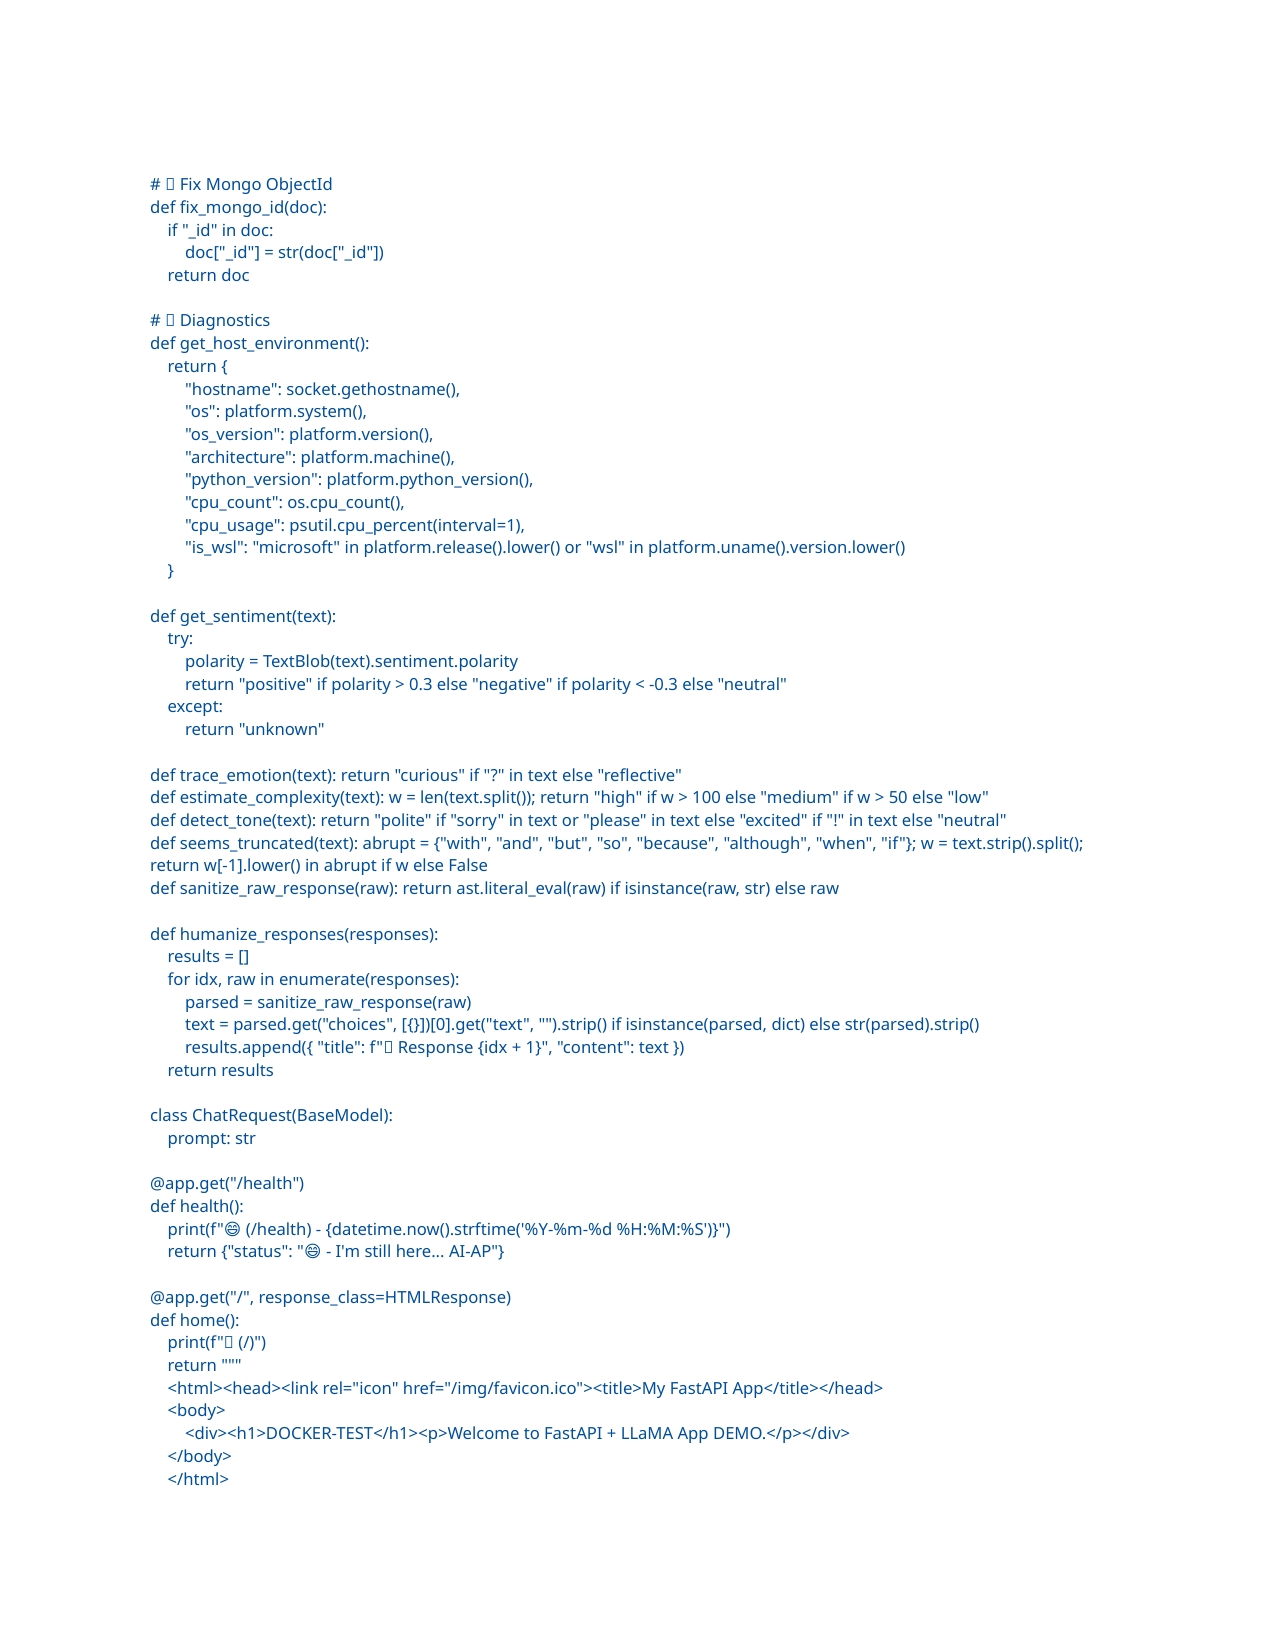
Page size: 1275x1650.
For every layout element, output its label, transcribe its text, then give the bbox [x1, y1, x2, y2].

text return "unknown" [150, 718, 1125, 740]
text except: [150, 695, 1125, 718]
text "os": platform.system(), [150, 400, 1125, 422]
text results = [] [150, 945, 1125, 967]
text results.append({ "title": f"🧠 Response {idx + 1}", "content": text }) [150, 1036, 1125, 1058]
text # 🔧 Fix Mongo ObjectId [150, 173, 1125, 195]
text print(f"🐢 (/)") [150, 1331, 1125, 1353]
text def home(): [150, 1308, 1125, 1331]
text return {"status": "😄 - I'm still here... AI-AP"} [150, 1240, 1125, 1263]
text def trace_emotion(text): return "curious" if "?" in text else "reflective" [150, 763, 1125, 786]
text return "positive" if polarity > 0.3 else "negative" if polarity < -0.3 else "neutral" [150, 672, 1125, 695]
text prompt: str [150, 1126, 1125, 1149]
text "architecture": platform.machine(), [150, 445, 1125, 468]
text "is_wsl": "microsoft" in platform.release().lower() or "wsl" in platform.uname().version.lower() [150, 536, 1125, 559]
text return results [150, 1058, 1125, 1081]
text def get_host_environment(): [150, 332, 1125, 354]
text print(f"😄 (/health) - {datetime.now().strftime('%Y-%m-%d %H:%M:%S')}") [150, 1217, 1125, 1240]
text "hostname": socket.gethostname(), [150, 377, 1125, 400]
text return """ [150, 1353, 1125, 1376]
text def detect_tone(text): return "polite" if "sorry" in text or "please" in text else "excited" if "!" in text else "neutral" [150, 808, 1125, 831]
text doc["_id"] = str(doc["_id"]) [150, 241, 1125, 263]
text "os_version": platform.version(), [150, 422, 1125, 445]
text <div><h1>DOCKER-TEST</h1><p>Welcome to FastAPI + LLaMA App DEMO.</p></div> [150, 1422, 1125, 1444]
text def estimate_complexity(text): w = len(text.split()); return "high" if w > 100 else "medium" if w > 50 else "low" [150, 786, 1125, 808]
text parsed = sanitize_raw_response(raw) [150, 990, 1125, 1013]
text for idx, raw in enumerate(responses): [150, 967, 1125, 990]
text def get_sentiment(text): [150, 604, 1125, 627]
text def health(): [150, 1194, 1125, 1217]
text @app.get("/health") [150, 1172, 1125, 1194]
text "cpu_usage": psutil.cpu_percent(interval=1), [150, 513, 1125, 536]
text def fix_mongo_id(doc): [150, 195, 1125, 218]
text # 🧠 Diagnostics [150, 309, 1125, 332]
text "cpu_count": os.cpu_count(), [150, 491, 1125, 513]
text class ChatRequest(BaseModel): [150, 1104, 1125, 1126]
text if "_id" in doc: [150, 218, 1125, 241]
text @app.get("/", response_class=HTMLResponse) [150, 1285, 1125, 1308]
text <html><head><link rel="icon" href="/img/favicon.ico"><title>My FastAPI App</title></head> [150, 1376, 1125, 1399]
text def seems_truncated(text): abrupt = {"with", "and", "but", "so", "because", "although", "when", "if"}; w = text.strip().split(); return w[-1].lower() in abrupt if w else False [150, 831, 1125, 877]
text polarity = TextBlob(text).sentiment.polarity [150, 649, 1125, 672]
text </body> [150, 1444, 1125, 1467]
text </html> [150, 1467, 1125, 1490]
text return doc [150, 263, 1125, 286]
text return { [150, 354, 1125, 377]
text } [150, 559, 1125, 581]
text def humanize_responses(responses): [150, 922, 1125, 945]
text <body> [150, 1399, 1125, 1422]
text try: [150, 627, 1125, 649]
text text = parsed.get("choices", [{}])[0].get("text", "").strip() if isinstance(parsed, dict) else str(parsed).strip() [150, 1013, 1125, 1036]
text "python_version": platform.python_version(), [150, 468, 1125, 491]
text def sanitize_raw_response(raw): return ast.literal_eval(raw) if isinstance(raw, str) else raw [150, 877, 1125, 899]
